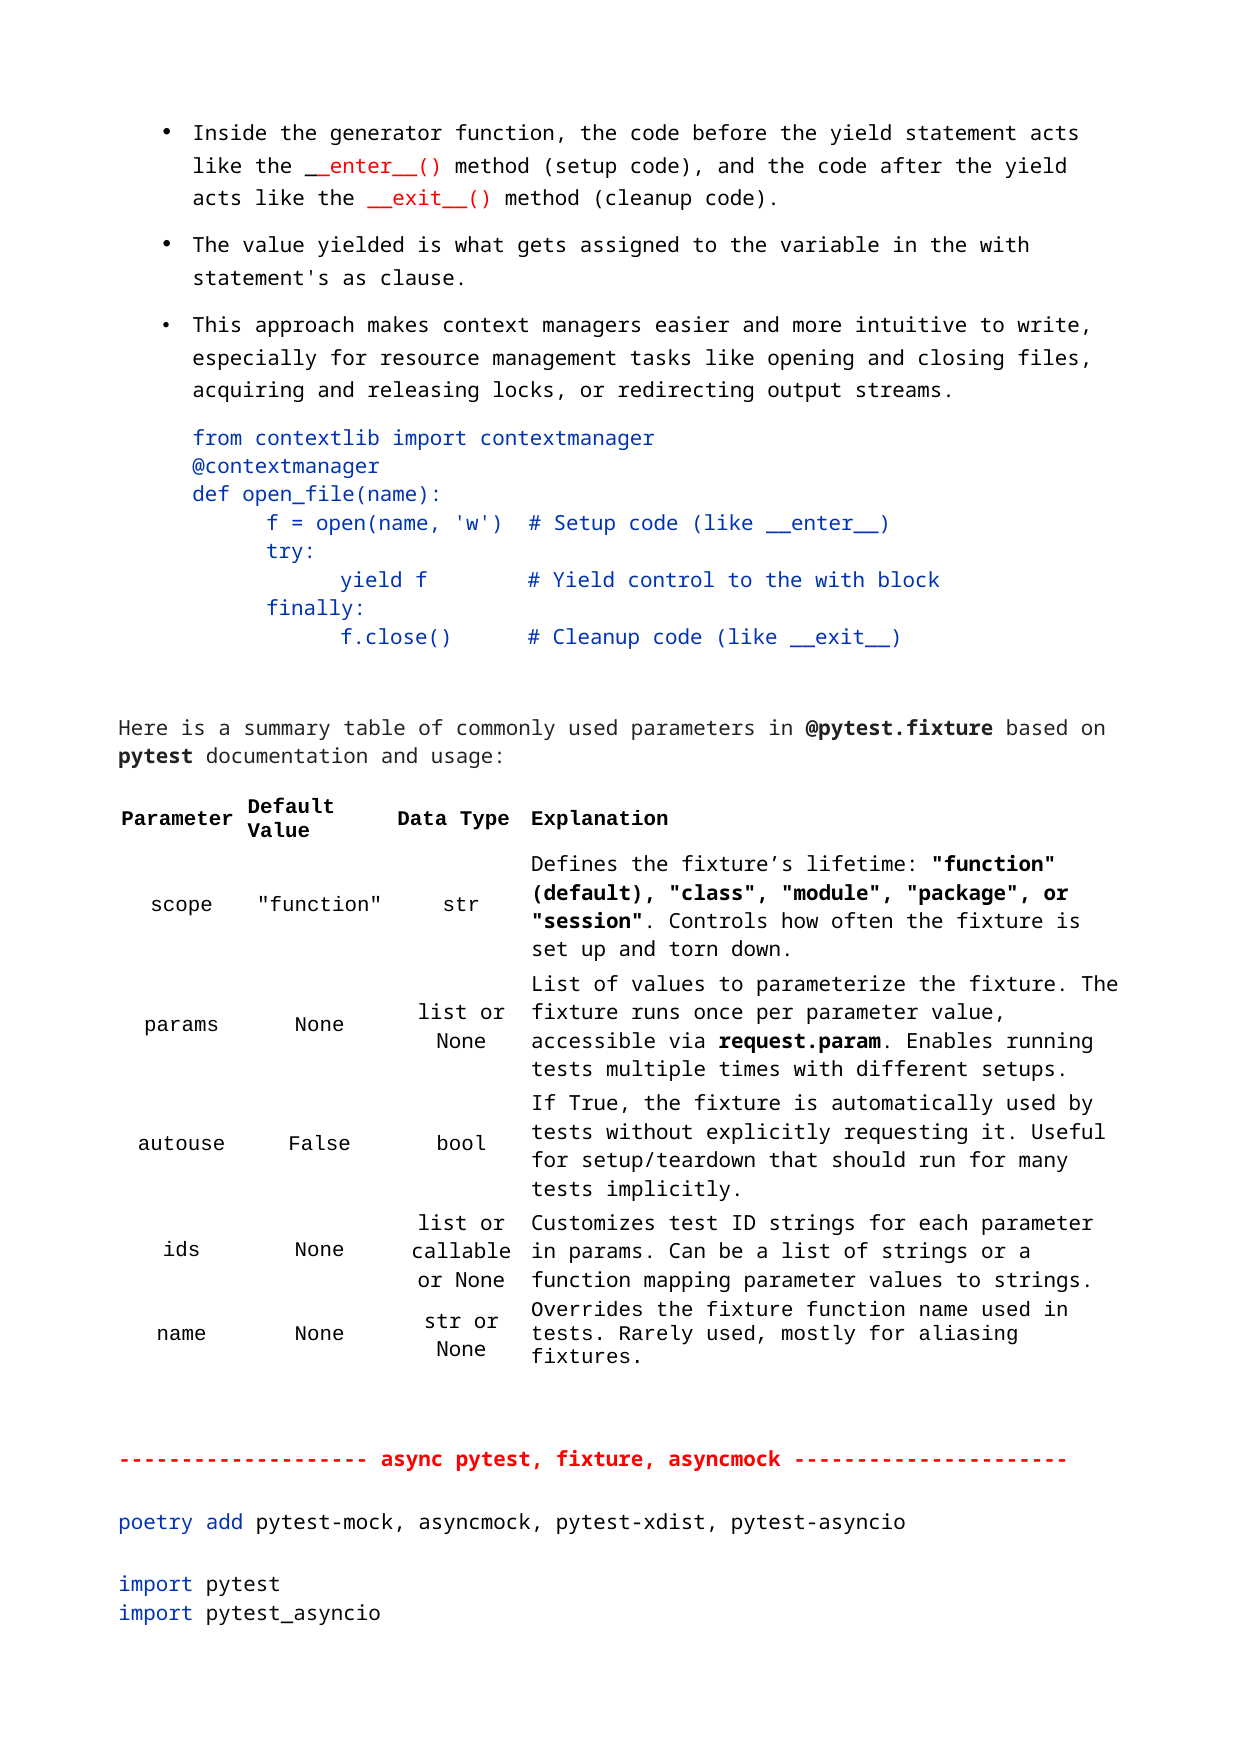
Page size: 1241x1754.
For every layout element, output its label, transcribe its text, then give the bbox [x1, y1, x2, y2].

table_cell list or callable or None [394, 1205, 528, 1296]
text finally: [118, 593, 1122, 622]
text poetry add pytest-mock, asyncmock, pytest-xdist, pytest-asyncio [118, 1507, 1122, 1535]
table_header Parameter [118, 793, 244, 846]
table_cell Customizes test ID strings for each parameter in params. Can be a list of strings or a function mapping parameter values to strings. [528, 1205, 1122, 1296]
table_header Data Type [394, 793, 528, 846]
table_cell ids [118, 1205, 244, 1296]
text def open_file(name): [118, 479, 1122, 508]
table_cell None [245, 1205, 394, 1296]
table_cell Defines the fixture’s lifetime: "function" (default), "class", "module", "package", or "session". Controls how often the fixture is set up and torn down. [528, 846, 1122, 966]
text f = open(name, 'w') # Setup code (like __enter__) [118, 508, 1122, 536]
table_cell list or None [394, 966, 528, 1086]
list The value yielded is what gets assigned to the variable in the with statement's as clause. [162, 231, 1122, 292]
table_cell None [245, 1296, 394, 1373]
text try: [118, 536, 1122, 565]
table_cell If True, the fixture is automatically used by tests without explicitly requesting it. Useful for setup/teardown that should run for many tests implicitly. [528, 1086, 1122, 1205]
table_cell autouse [118, 1086, 244, 1205]
table_header Default Value [245, 793, 394, 846]
text @contextmanager [118, 451, 1122, 479]
table_cell scope [118, 846, 244, 966]
table_cell False [245, 1086, 394, 1205]
table_cell str [394, 846, 528, 966]
list Inside the generator function, the code before the yield statement acts like the __enter__() method (setup code), and the code after the yield acts like the __exit__() method (cleanup code). [162, 118, 1122, 212]
table_cell bool [394, 1086, 528, 1205]
text yield f # Yield control to the with block [118, 565, 1122, 593]
table_cell "function" [245, 846, 394, 966]
text import pytest import pytest_asyncio [118, 1569, 1122, 1626]
table_cell params [118, 966, 244, 1086]
table_cell None [245, 966, 394, 1086]
table_cell str or None [394, 1296, 528, 1373]
text from contextlib import contextmanager [118, 423, 1122, 451]
list This approach makes context managers easier and more intuitive to write, especially for resource management tasks like opening and closing files, acquiring and releasing locks, or redirecting output streams. [162, 310, 1122, 404]
table_cell Overrides the fixture function name used in tests. Rarely used, mostly for aliasing fixtures. [528, 1296, 1122, 1373]
text -------------------- async pytest, fixture, asyncmock ---------------------- [118, 1444, 1122, 1473]
text Here is a summary table of commonly used parameters in @pytest.fixture based on pytest documentation and usage: [118, 713, 1122, 769]
text f.close() # Cleanup code (like __exit__) [118, 622, 1122, 650]
table_cell name [118, 1296, 244, 1373]
table_cell List of values to parameterize the fixture. The fixture runs once per parameter value, accessible via request.param. Enables running tests multiple times with different setups. [528, 966, 1122, 1086]
table_header Explanation [528, 793, 1122, 846]
